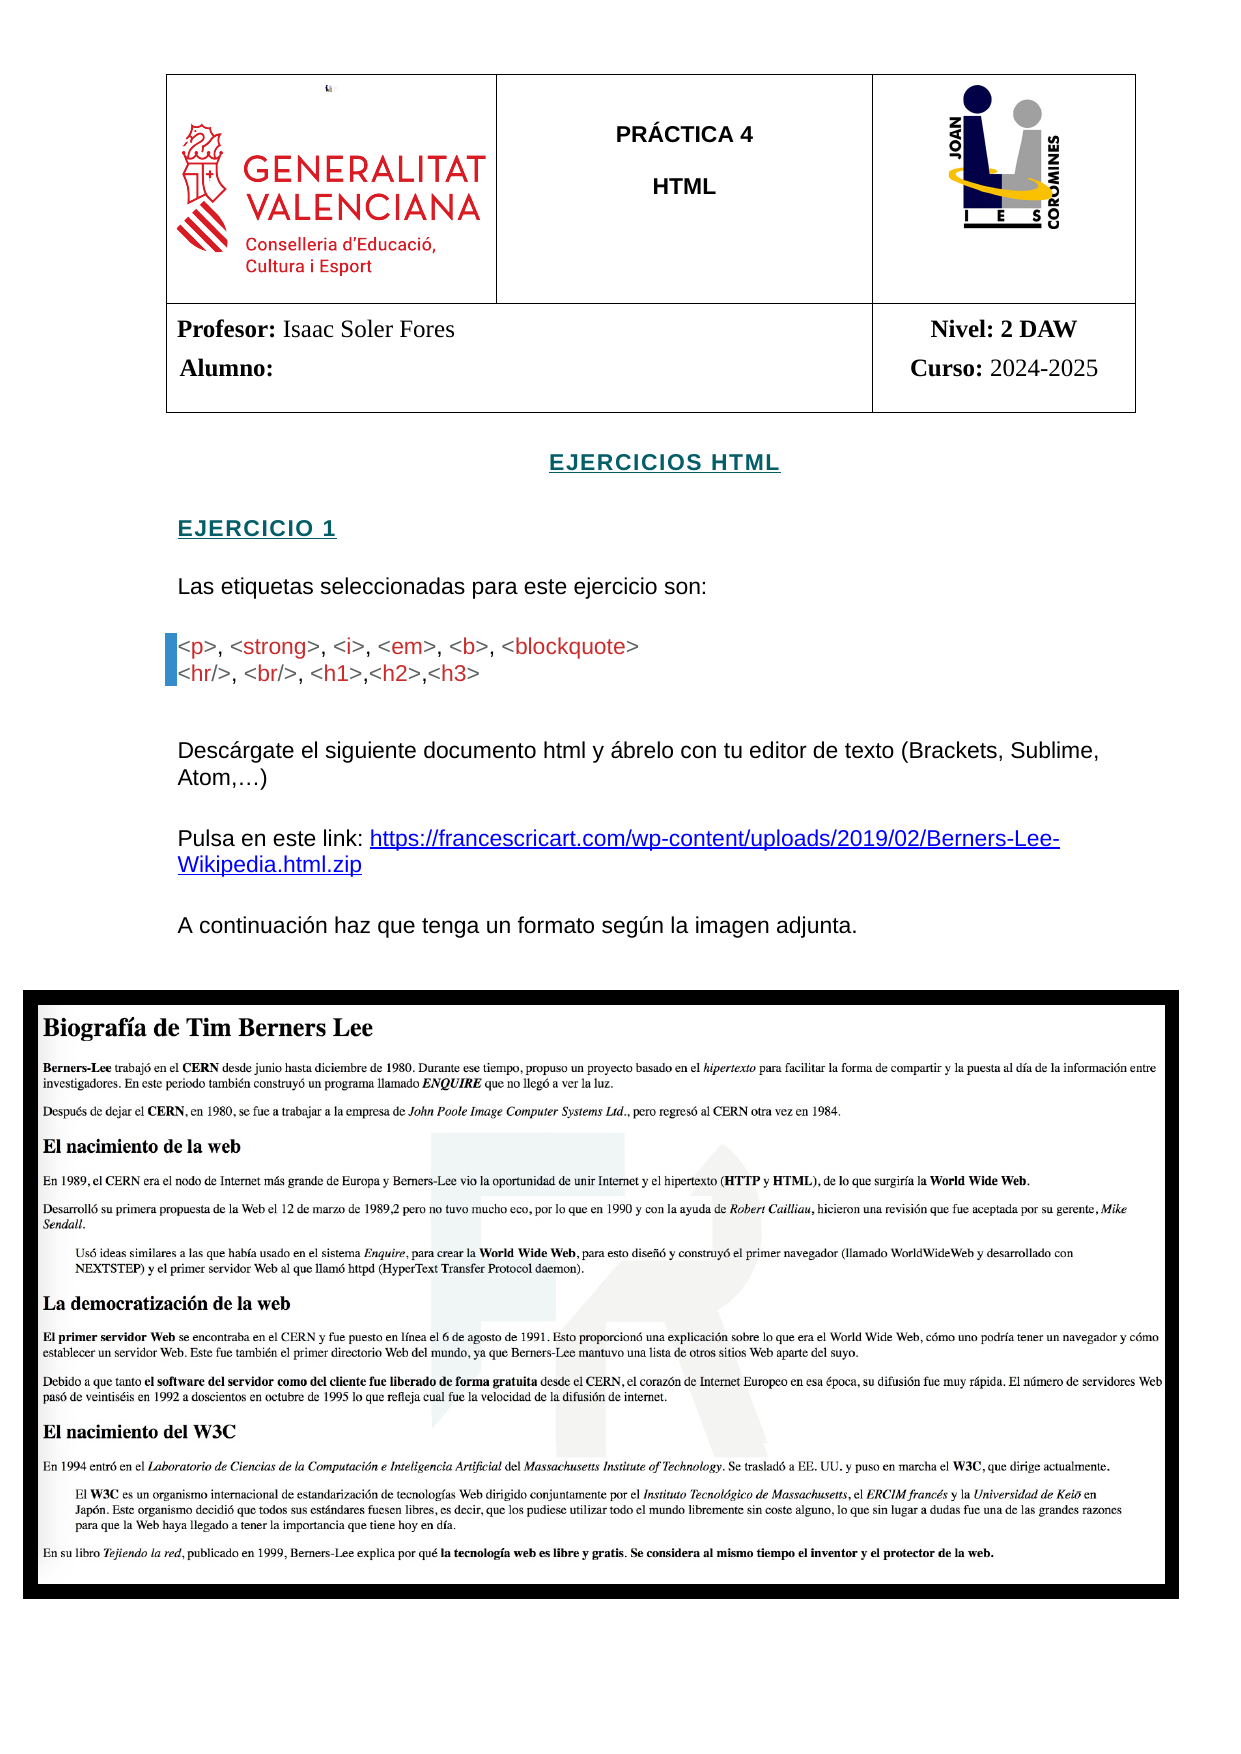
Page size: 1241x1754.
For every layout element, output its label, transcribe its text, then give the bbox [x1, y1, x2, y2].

subtitle EJERCICIOS HTML [177, 441, 1151, 476]
text <hr/>, <br/>, <h1>,<h2>,<h3> [177, 660, 1151, 686]
picture [176, 123, 486, 276]
picture [325, 85, 338, 92]
text <p>, <strong>, <i>, <em>, <b>, <blockquote> [177, 633, 1151, 660]
subtitle Ejercicio 1 [177, 507, 1151, 541]
picture [38, 1005, 1165, 1584]
text Pulsa en este link: https://francescricart.com/wp-content/uploads/2019/02/Berners-Lee-Wikipedia.html.zip [177, 824, 1151, 877]
text Descárgate el siguiente documento html y ábrelo con tu editor de texto (Brackets, Sublime, Atom,…) [177, 737, 1151, 790]
text Las etiquetas seleccionadas para este ejercicio son: [177, 573, 1151, 599]
text A continuación haz que tenga un formato según la imagen adjunta. [177, 912, 1151, 938]
picture [948, 85, 1059, 229]
